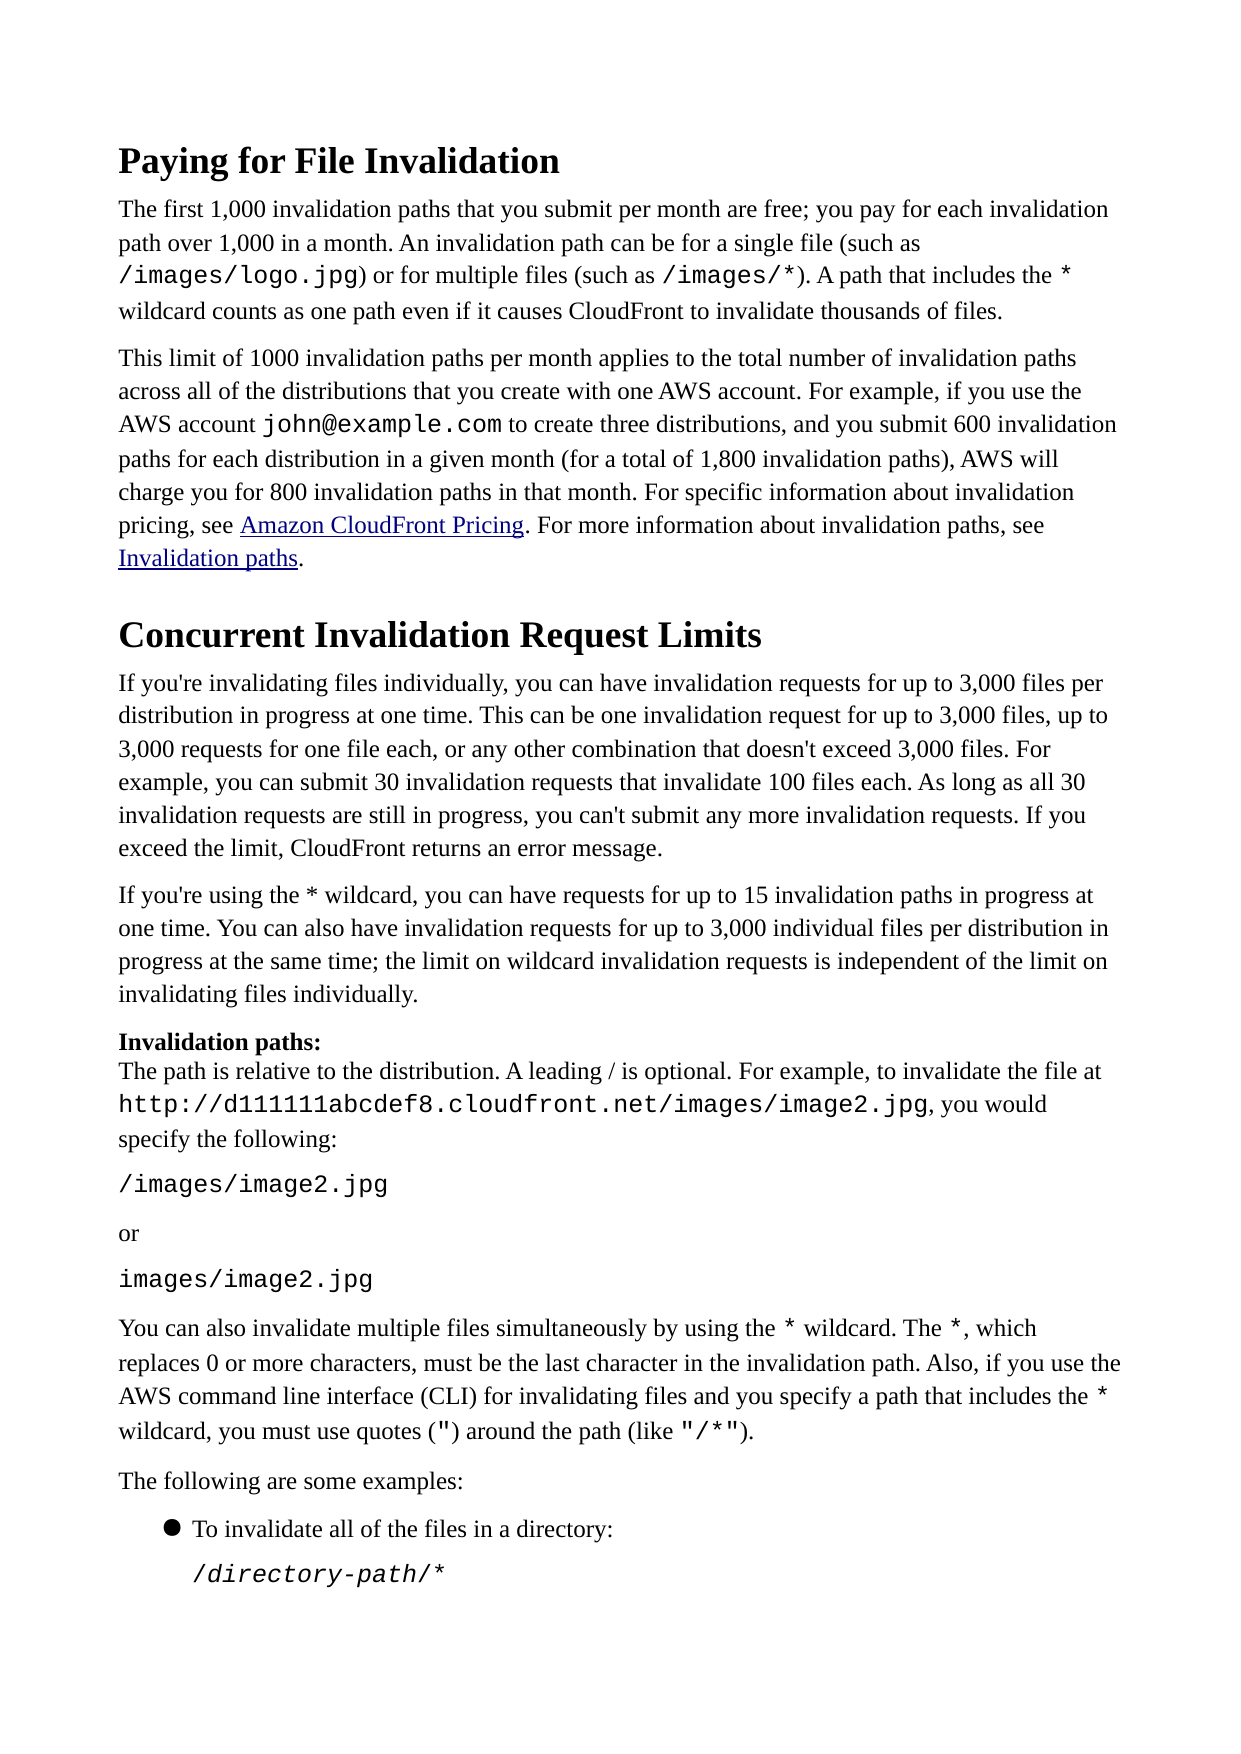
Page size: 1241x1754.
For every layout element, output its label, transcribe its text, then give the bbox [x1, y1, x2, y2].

text images/image2.jpg [118, 1266, 1122, 1294]
list To invalidate all of the files in a directory: [162, 1514, 1122, 1543]
subtitle Paying for File Invalidation [118, 139, 1122, 182]
text If you're using the * wildcard, you can have requests for up to 15 invalidation paths in progress at one time. You can also have invalidation requests for up to 3,000 individual files per distribution in progress at the same time; the limit on wildcard invalidation requests is independent of the limit on invalidating files individually. [118, 880, 1122, 1008]
text The path is relative to the distribution. A leading / is optional. For example, to invalidate the file at http://d111111abcdef8.cloudfront.net/images/image2.jpg, you would specify the following: [118, 1056, 1122, 1153]
subtitle Concurrent Invalidation Request Limits [118, 612, 1122, 655]
subtitle Invalidation paths: [118, 1027, 1122, 1056]
text The first 1,000 invalidation paths that you submit per month are free; you pay for each invalidation path over 1,000 in a month. An invalidation path can be for a single file (such as /images/logo.jpg) or for multiple files (such as /images/*). A path that includes the * wildcard counts as one path even if it causes CloudFront to invalidate thousands of files. [118, 194, 1122, 324]
text You can also invalidate multiple files simultaneously by using the * wildcard. The *, which replaces 0 or more characters, must be the last character in the invalidation path. Also, if you use the AWS command line interface (CLI) for invalidating files and you specify a path that includes the * wildcard, you must use quotes (") around the path (like "/*"). [118, 1313, 1122, 1447]
text or [118, 1218, 1122, 1247]
list /directory-path/* [162, 1562, 1122, 1590]
text /images/image2.jpg [118, 1171, 1122, 1200]
text This limit of 1000 invalidation paths per month applies to the total number of invalidation paths across all of the distributions that you create with one AWS account. For example, if you use the AWS account john@example.com to create three distributions, and you submit 600 invalidation paths for each distribution in a given month (for a total of 1,800 invalidation paths), AWS will charge you for 800 invalidation paths in that month. For specific information about invalidation pricing, see Amazon CloudFront Pricing. For more information about invalidation paths, see Invalidation paths. [118, 343, 1122, 572]
text The following are some examples: [118, 1466, 1122, 1495]
text If you're invalidating files individually, you can have invalidation requests for up to 3,000 files per distribution in progress at one time. This can be one invalidation request for up to 3,000 files, up to 3,000 requests for one file each, or any other combination that doesn't exceed 3,000 files. For example, you can submit 30 invalidation requests that invalidate 100 files each. As long as all 30 invalidation requests are still in progress, you can't submit any more invalidation requests. If you exceed the limit, CloudFront returns an error message. [118, 668, 1122, 861]
